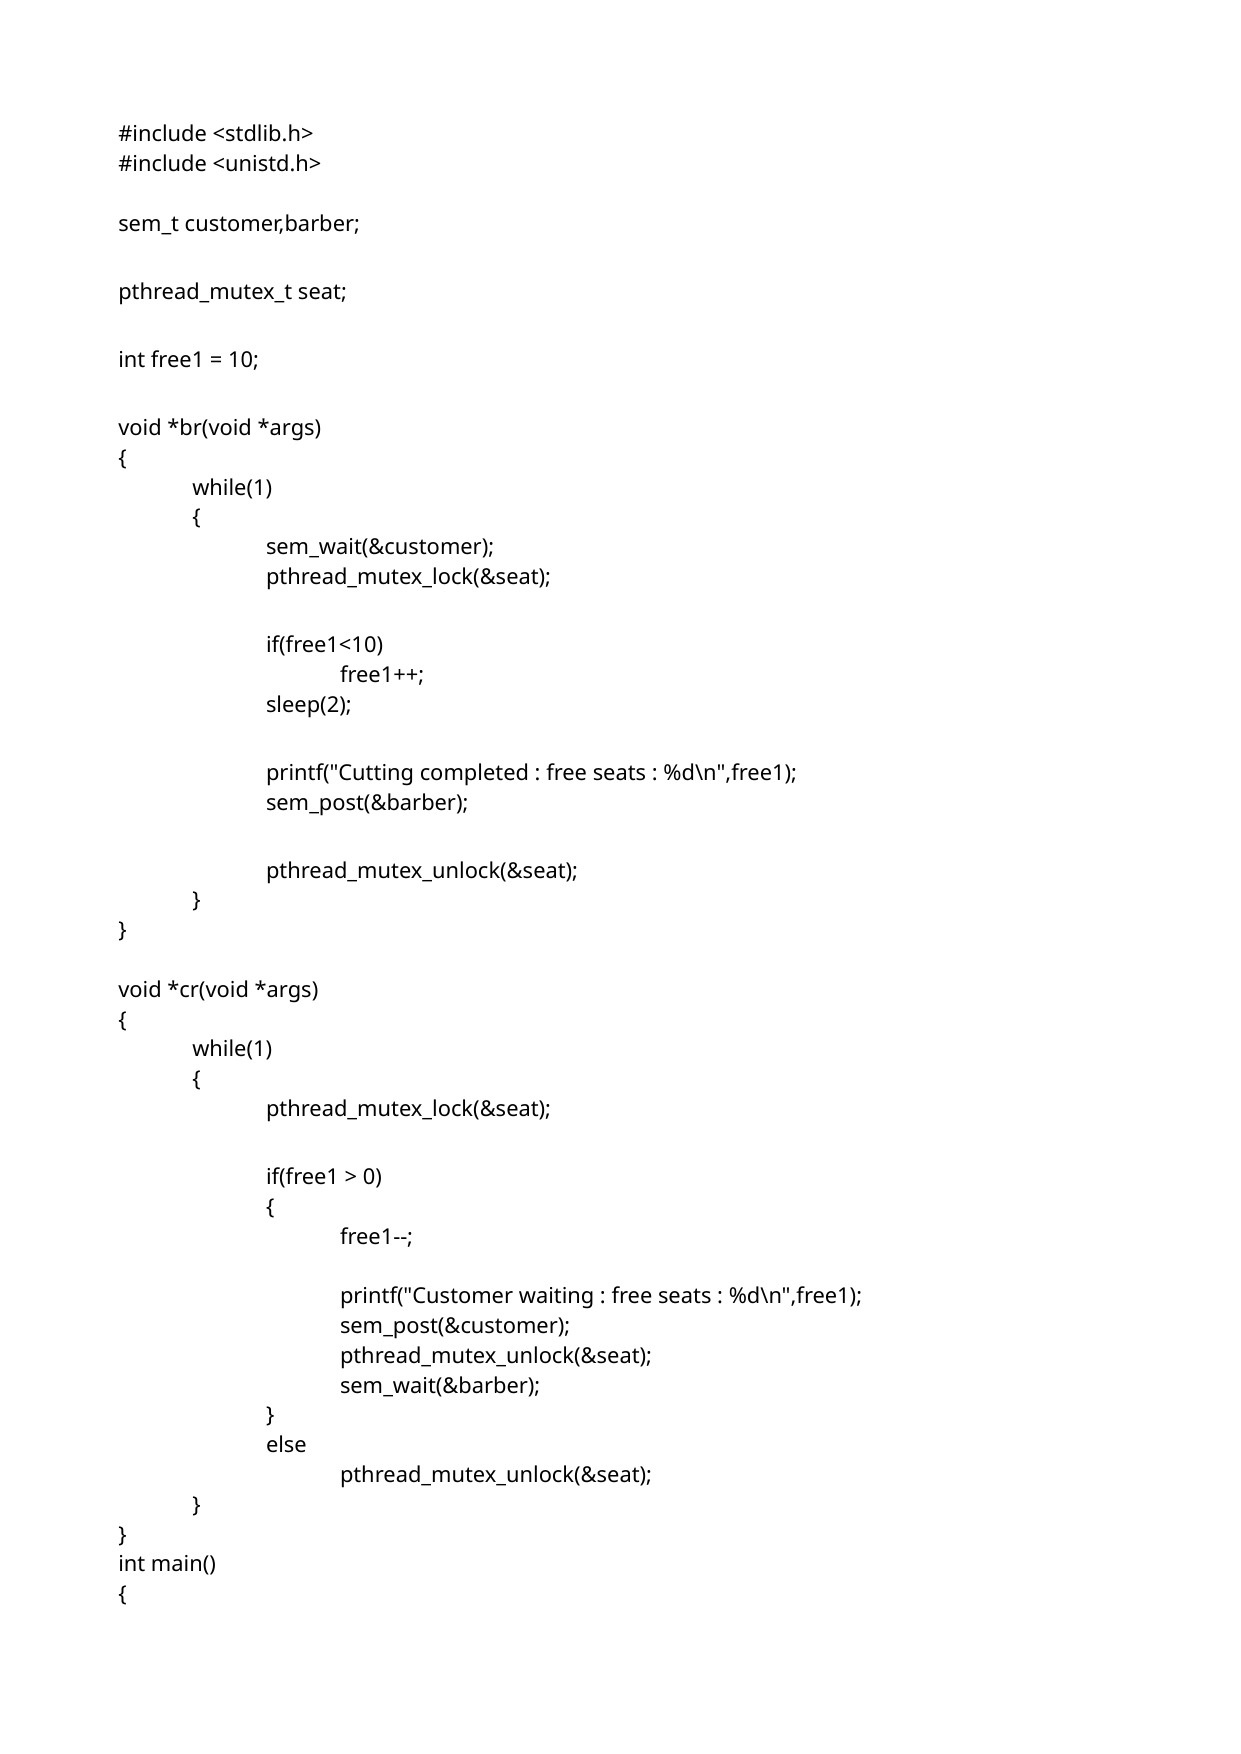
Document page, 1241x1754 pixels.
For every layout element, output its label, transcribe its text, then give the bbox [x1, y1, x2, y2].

text } [118, 1399, 1122, 1429]
text } [118, 884, 1122, 914]
text pthread_mutex_unlock(&seat); [118, 854, 1122, 884]
text void *br(void *args) [118, 412, 1122, 442]
text sem_wait(&customer); [118, 531, 1122, 561]
text } [118, 1489, 1122, 1518]
text { [118, 1578, 1122, 1608]
text } [118, 914, 1122, 944]
text pthread_mutex_lock(&seat); [118, 1093, 1122, 1123]
text free1++; [118, 659, 1122, 688]
text pthread_mutex_unlock(&seat); [118, 1459, 1122, 1489]
text { [118, 1003, 1122, 1033]
text { [118, 442, 1122, 471]
text sem_post(&barber); [118, 786, 1122, 816]
text pthread_mutex_unlock(&seat); [118, 1340, 1122, 1369]
text void *cr(void *args) [118, 974, 1122, 1003]
text free1--; [118, 1221, 1122, 1250]
text sleep(2); [118, 688, 1122, 718]
text if(free1<10) [118, 629, 1122, 659]
text { [118, 1191, 1122, 1221]
text else [118, 1429, 1122, 1459]
text sem_wait(&barber); [118, 1369, 1122, 1399]
text sem_t customer,barber; [118, 207, 1122, 237]
text if(free1 > 0) [118, 1161, 1122, 1191]
text pthread_mutex_t seat; [118, 276, 1122, 305]
text sem_post(&customer); [118, 1310, 1122, 1340]
text { [118, 1063, 1122, 1093]
text #include <unistd.h> [118, 148, 1122, 178]
text #include <stdlib.h> [118, 118, 1122, 148]
text while(1) [118, 471, 1122, 501]
text int free1 = 10; [118, 344, 1122, 373]
text } [118, 1518, 1122, 1548]
text printf("Cutting completed : free seats : %d\n",free1); [118, 757, 1122, 786]
text { [118, 501, 1122, 531]
text printf("Customer waiting : free seats : %d\n",free1); [118, 1280, 1122, 1310]
text pthread_mutex_lock(&seat); [118, 561, 1122, 591]
text while(1) [118, 1033, 1122, 1063]
text int main() [118, 1548, 1122, 1578]
